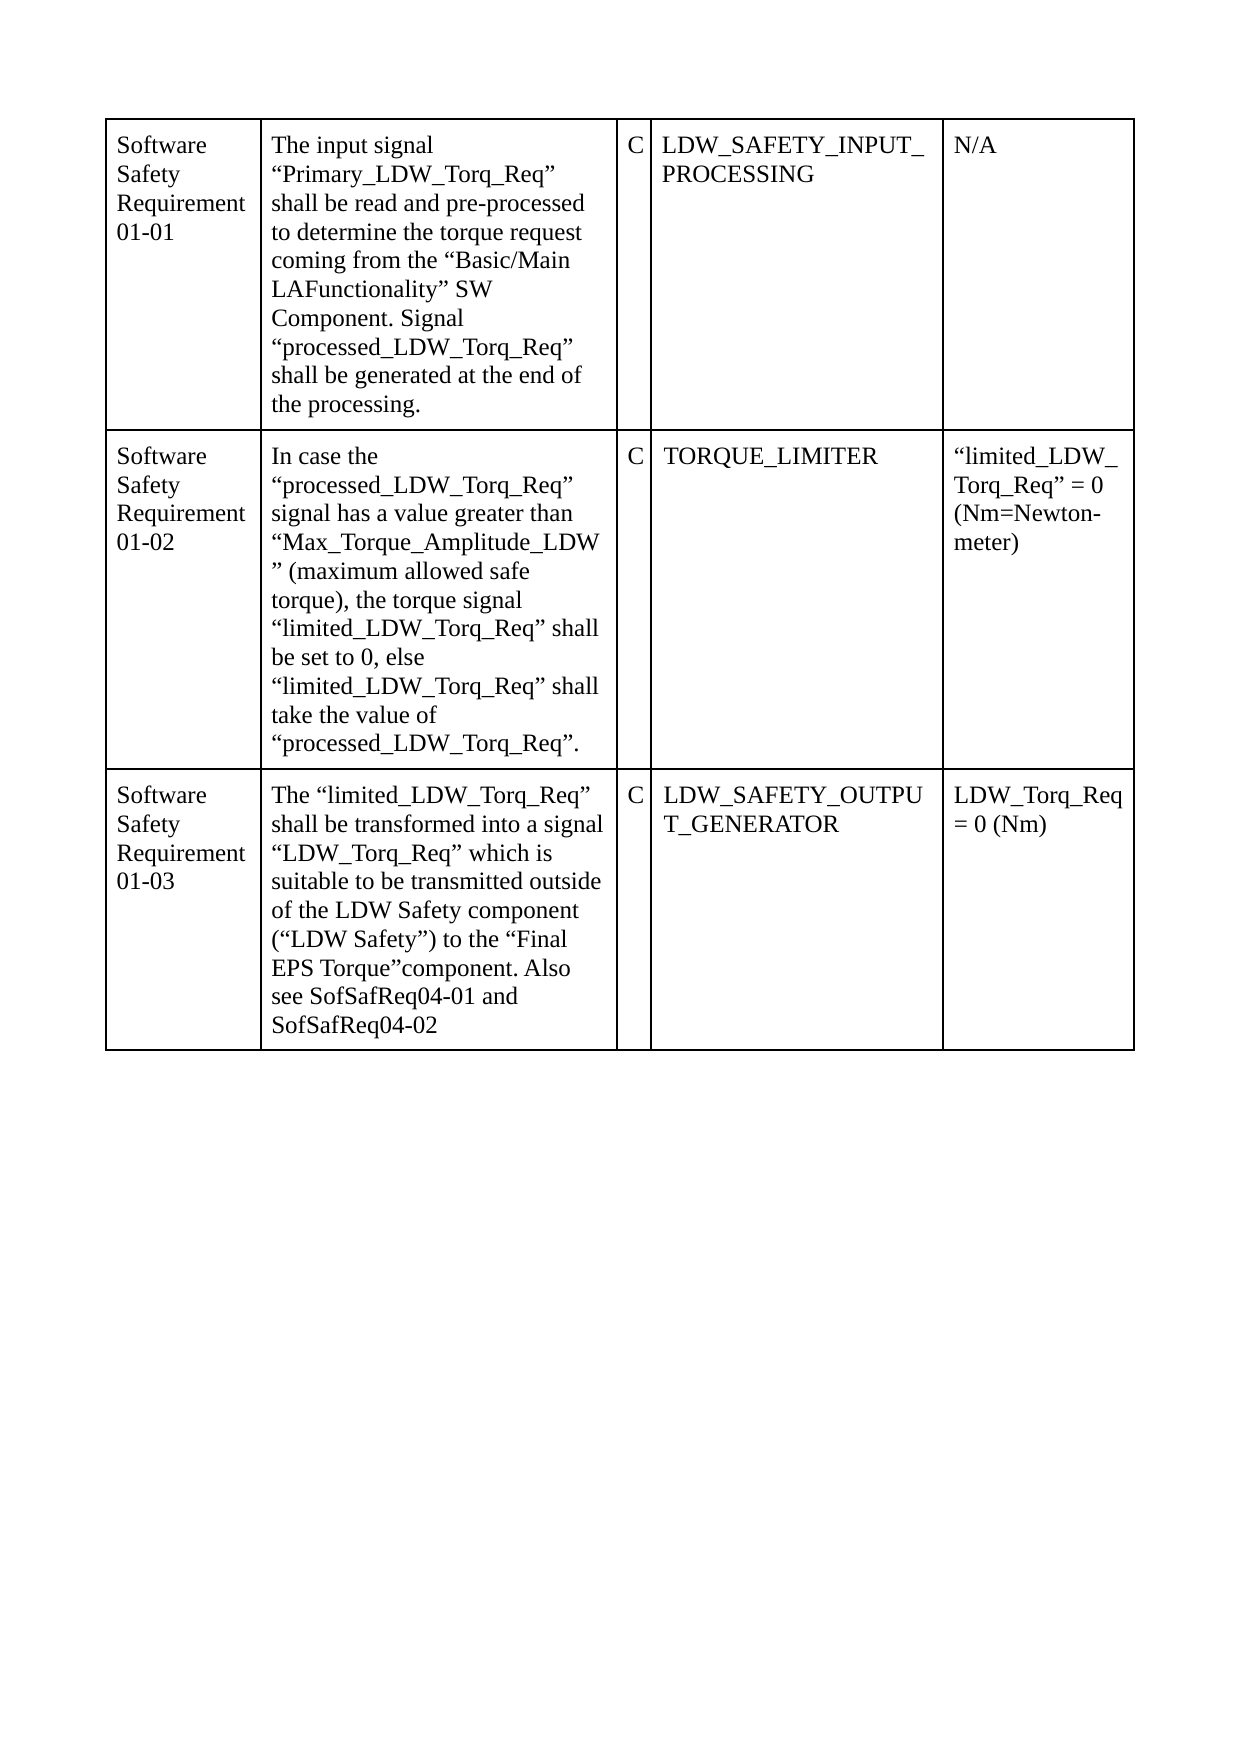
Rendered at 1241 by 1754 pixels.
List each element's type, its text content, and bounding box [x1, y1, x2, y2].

table_cell LDW_SAFETY_OUTPUT_GENERATOR [652, 770, 942, 1049]
table_cell C [618, 431, 650, 768]
table_cell C [618, 120, 650, 428]
table_cell Software Safety Requirement 01-01 [107, 120, 260, 428]
table_cell In case the “processed_LDW_Torq_Req” signal has a value greater than “Max_Torque_Amplitude_LDW” (maximum allowed safe torque), the torque signal “limited_LDW_Torq_Req” shall be set to 0, else “limited_LDW_Torq_Req” shall take the value of “processed_LDW_Torq_Req”. [262, 431, 616, 768]
table_cell TORQUE_LIMITER [652, 431, 942, 768]
table_cell The “limited_LDW_Torq_Req” shall be transformed into a signal “LDW_Torq_Req” which is suitable to be transmitted outside of the LDW Safety component (“LDW Safety”) to the “Final EPS Torque”component. Also see SofSafReq04-01 and SofSafReq04-02 [262, 770, 616, 1049]
table_cell Software Safety Requirement 01-02 [107, 431, 260, 768]
table_cell N/A [944, 120, 1133, 428]
table_cell LDW_Torq_Req= 0 (Nm) [944, 770, 1133, 1049]
table_cell LDW_SAFETY_INPUT_PROCESSING [652, 120, 942, 428]
table_cell “limited_LDW_Torq_Req” = 0 (Nm=Newton-meter) [944, 431, 1133, 768]
table_cell Software Safety Requirement 01-03 [107, 770, 260, 1049]
table_cell The input signal “Primary_LDW_Torq_Req” shall be read and pre-processed to determine the torque request coming from the “Basic/Main LAFunctionality” SW Component. Signal “processed_LDW_Torq_Req” shall be generated at the end of the processing. [262, 120, 616, 428]
table_cell C [618, 770, 650, 1049]
